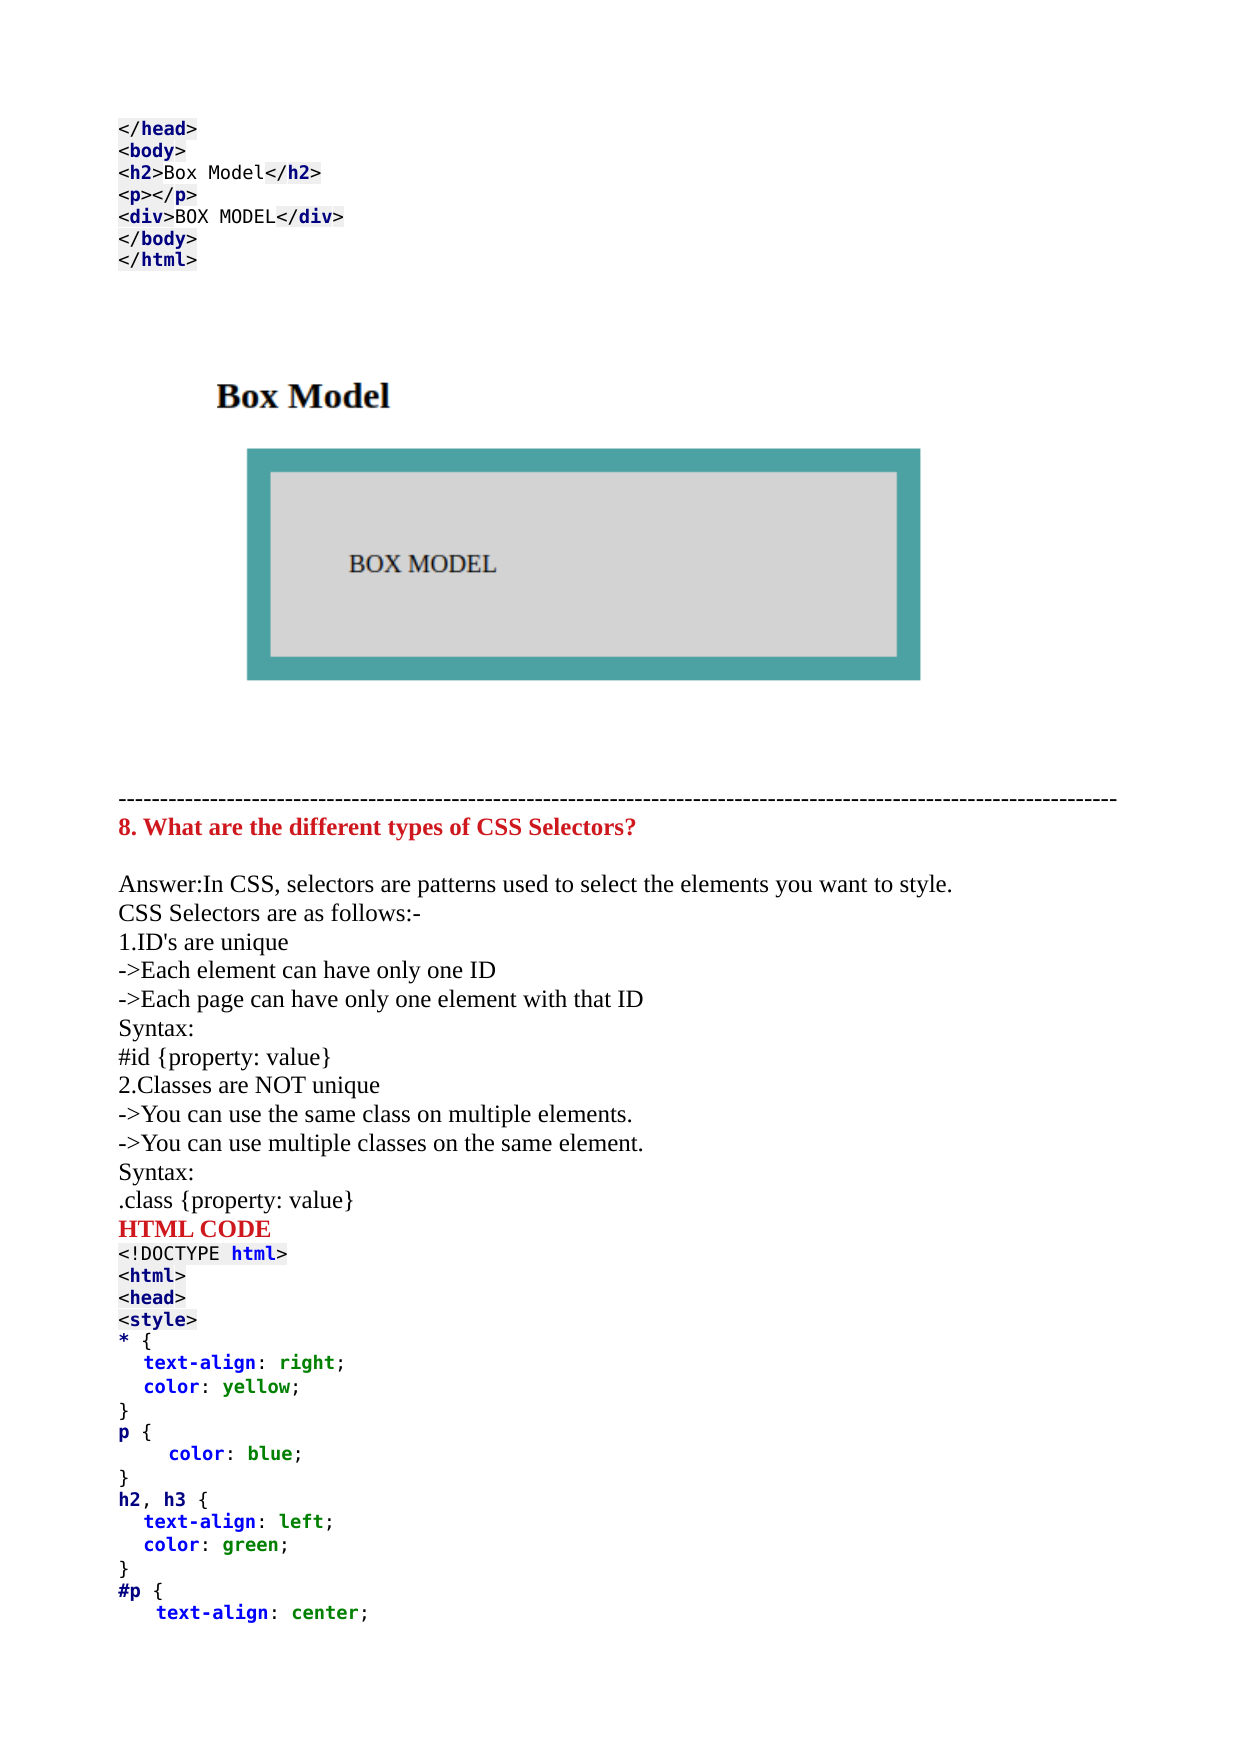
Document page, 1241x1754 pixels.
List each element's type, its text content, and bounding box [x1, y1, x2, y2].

text CSS Selectors are as follows:- [118, 898, 1122, 927]
text ->Each page can have only one element with that ID [118, 984, 1122, 1013]
text 8. What are the different types of CSS Selectors? [118, 812, 1122, 840]
text <head> [118, 1287, 1122, 1308]
text <!DOCTYPE html> [118, 1243, 1122, 1265]
text <style> [118, 1308, 1122, 1330]
text color: green; [118, 1534, 1122, 1558]
text p { [118, 1421, 1122, 1443]
text </html> [118, 249, 1122, 271]
text HTML CODE [118, 1214, 1122, 1243]
text ->Each element can have only one ID [118, 955, 1122, 984]
text Syntax: [118, 1157, 1122, 1185]
text <html> [118, 1265, 1122, 1287]
text ->You can use multiple classes on the same element. [118, 1128, 1122, 1157]
text #id {property: value} [118, 1042, 1122, 1070]
text text-align: right; [118, 1352, 1122, 1376]
picture [217, 358, 1024, 726]
text </head> [118, 118, 1122, 140]
text .class {property: value} [118, 1185, 1122, 1214]
text ->You can use the same class on multiple elements. [118, 1099, 1122, 1128]
text </body> [118, 227, 1122, 249]
text #p { [118, 1580, 1122, 1602]
text <h2>Box Model</h2> [118, 162, 1122, 184]
text ------------------------------------------------------------------------------------------------------------------------ [118, 783, 1122, 812]
text } [118, 1399, 1122, 1421]
text text-align: left; [118, 1511, 1122, 1534]
text color: blue; [118, 1443, 1122, 1467]
text 1.ID's are unique [118, 927, 1122, 955]
text <p></p> [118, 184, 1122, 206]
text Syntax: [118, 1013, 1122, 1042]
text color: yellow; [118, 1376, 1122, 1399]
text text-align: center; [118, 1602, 1122, 1625]
text <div>BOX MODEL</div> [118, 206, 1122, 227]
text } [118, 1558, 1122, 1580]
text h2, h3 { [118, 1489, 1122, 1511]
text * { [118, 1330, 1122, 1352]
text } [118, 1467, 1122, 1489]
text <body> [118, 140, 1122, 162]
text 2.Classes are NOT unique [118, 1070, 1122, 1099]
text Answer:In CSS, selectors are patterns used to select the elements you want to style. [118, 869, 1122, 898]
